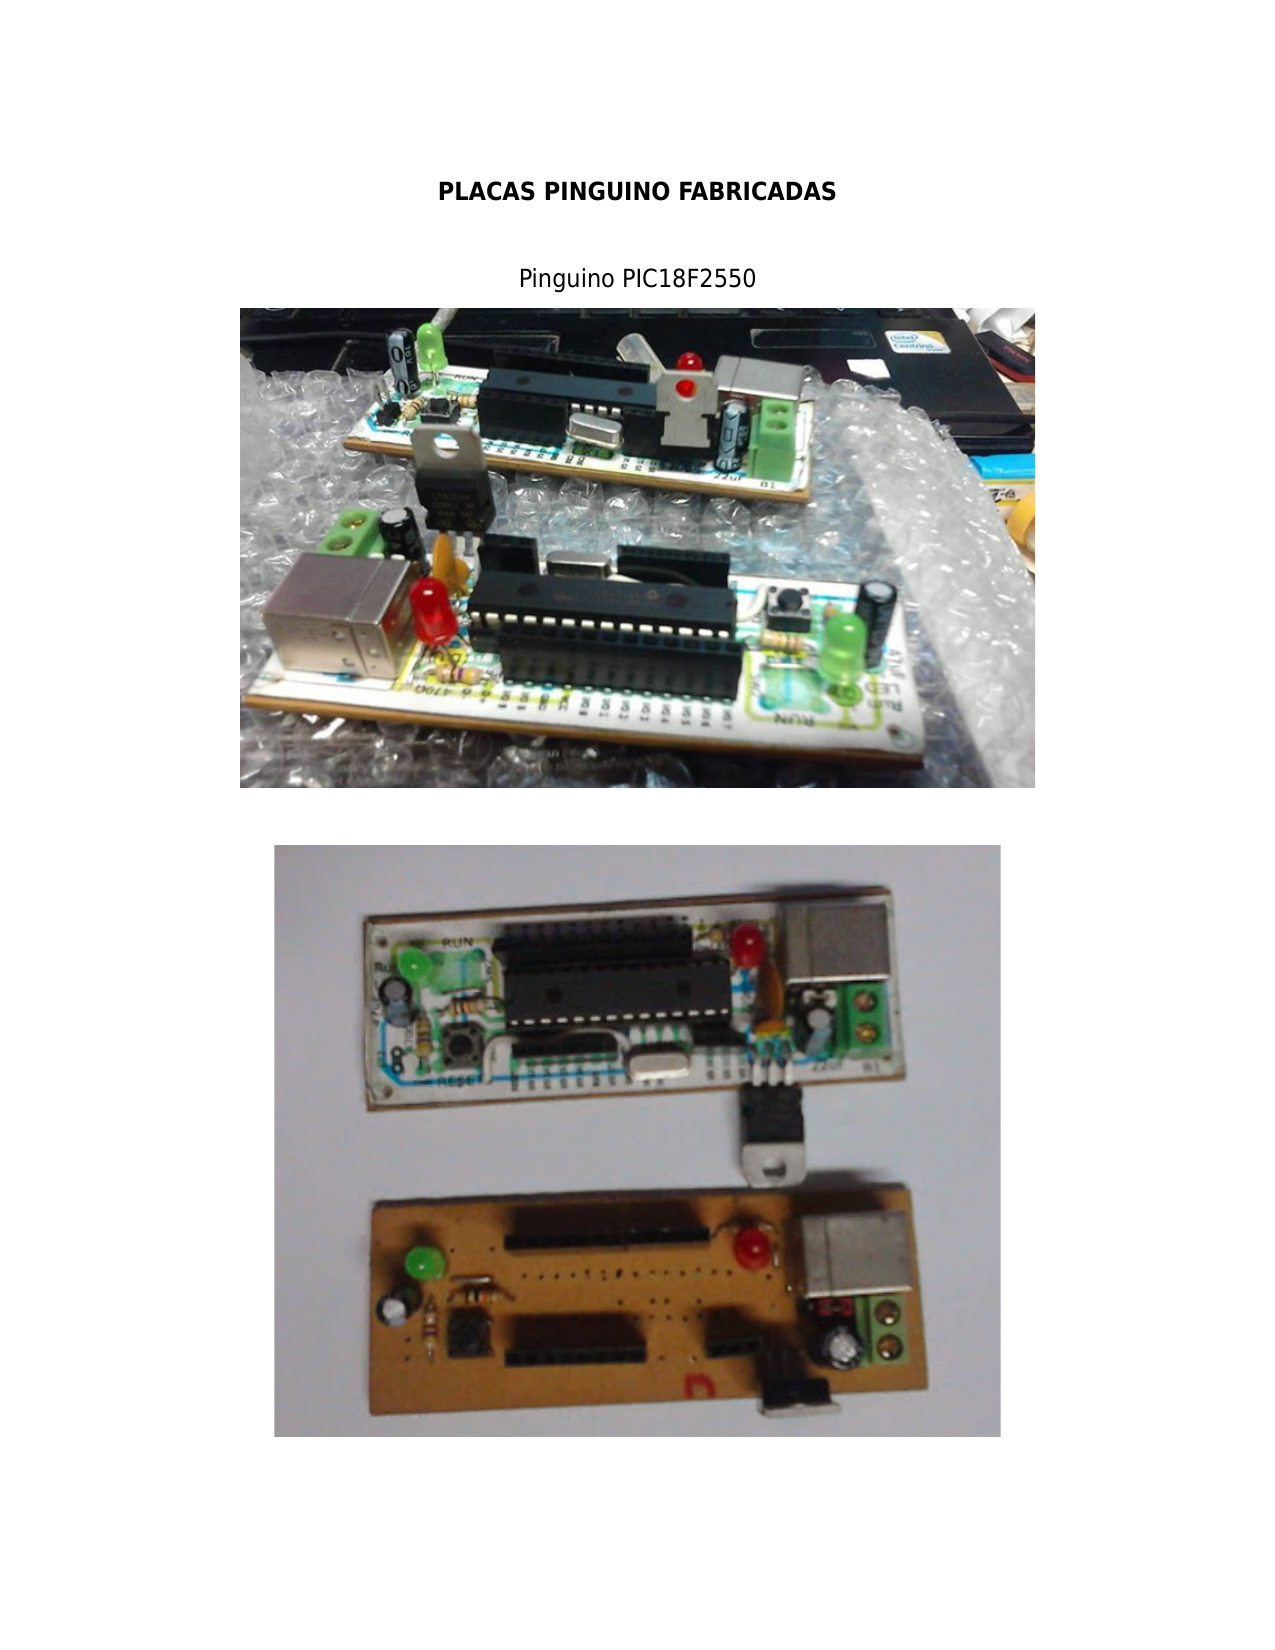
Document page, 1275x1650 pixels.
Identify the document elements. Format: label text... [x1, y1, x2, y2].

picture [274, 845, 1001, 1437]
picture [240, 308, 1036, 788]
text PLACAS PINGUINO FABRICADAS [177, 177, 1098, 206]
text Pinguino PIC18F2550 [177, 265, 1098, 294]
